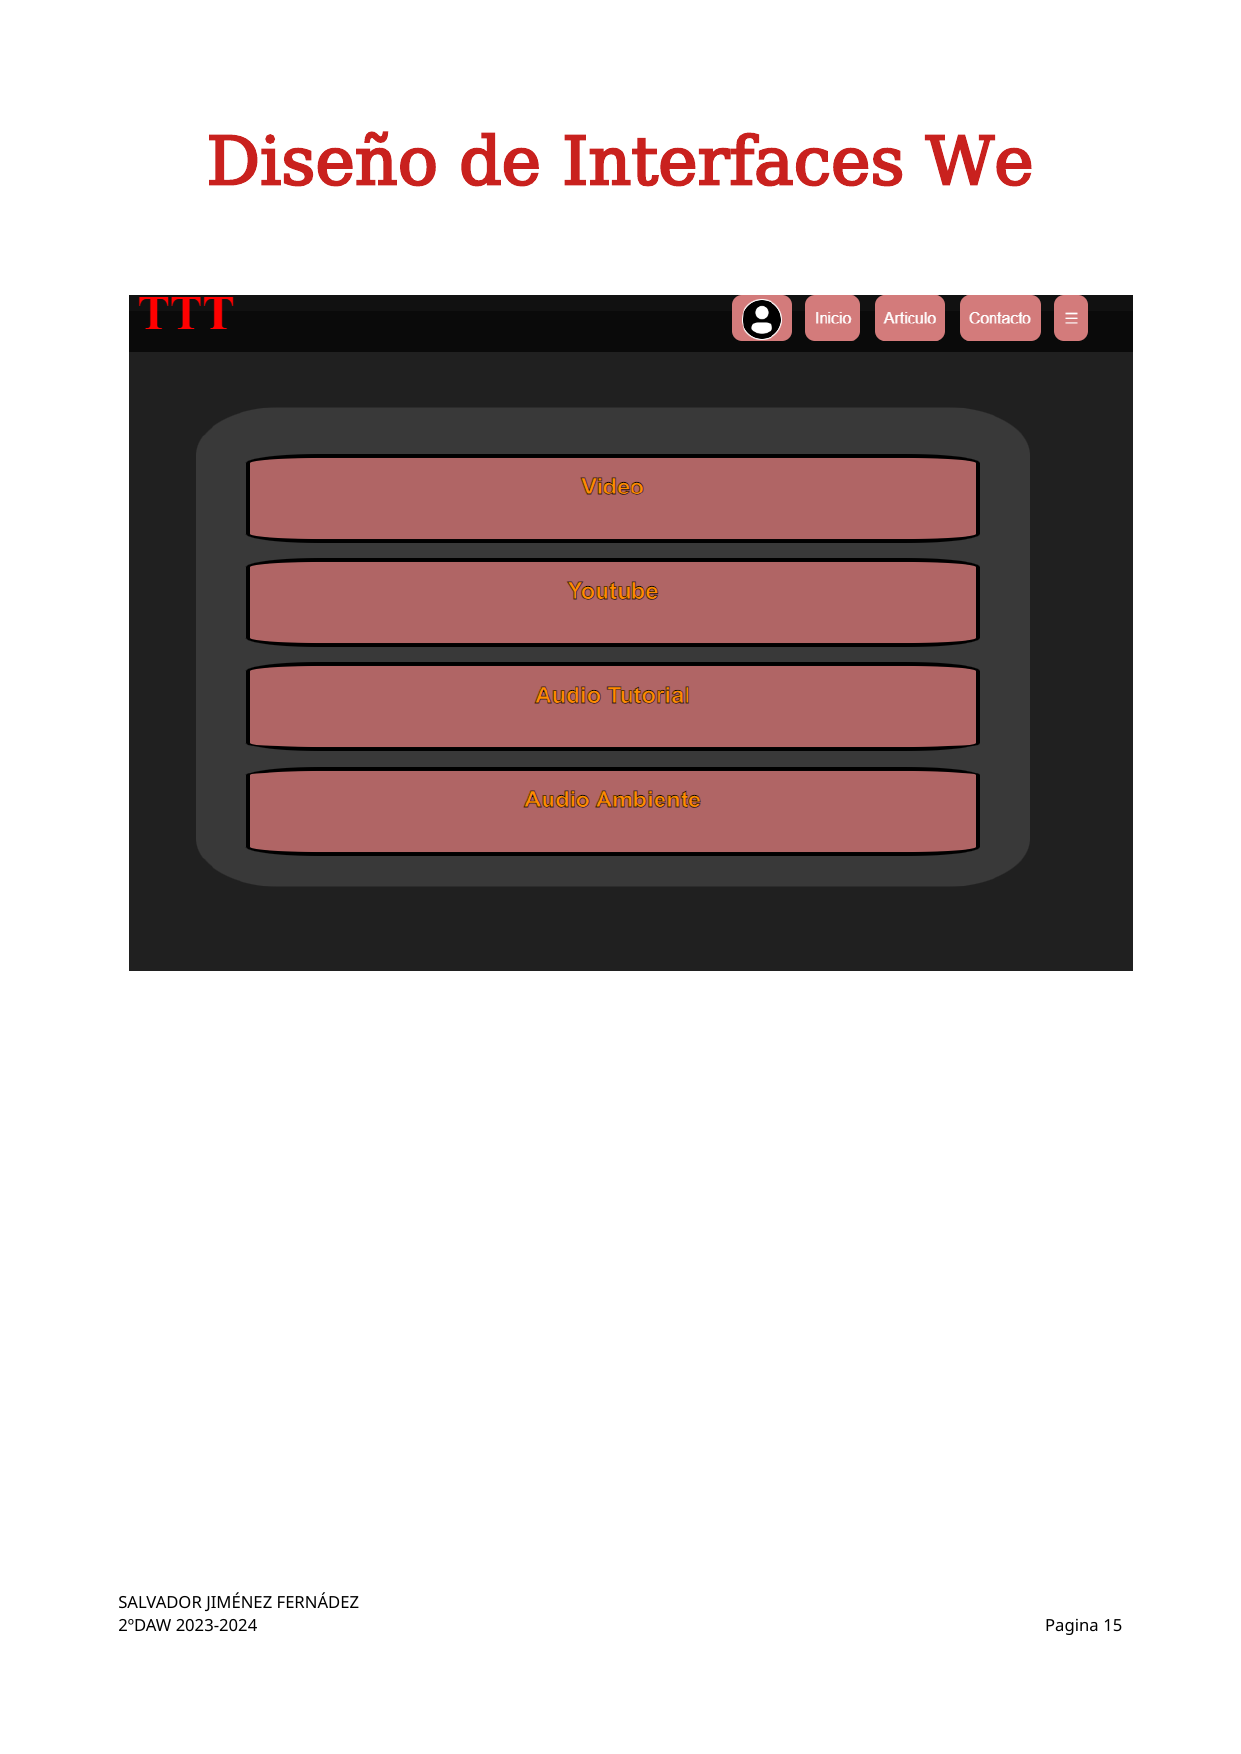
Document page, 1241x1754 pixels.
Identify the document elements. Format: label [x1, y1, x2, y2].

picture [129, 295, 1133, 971]
